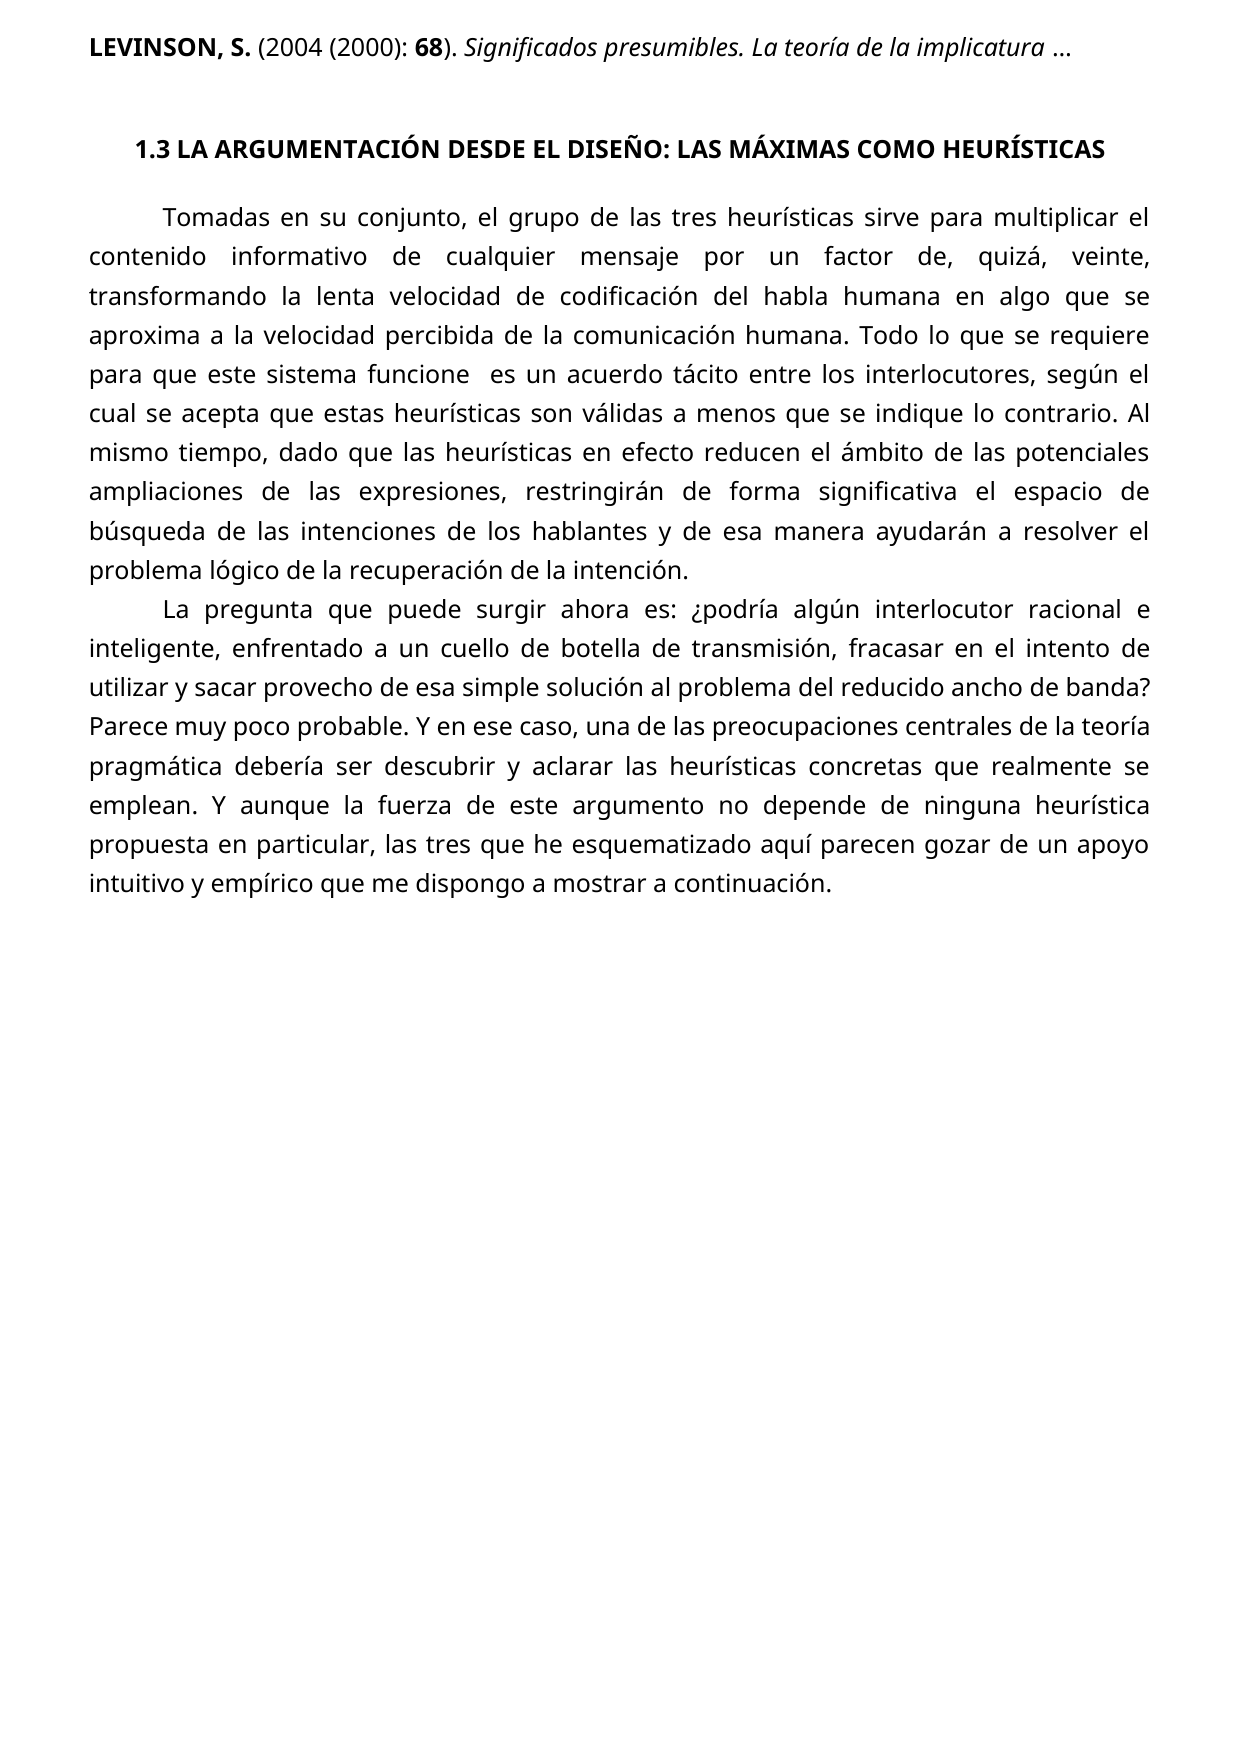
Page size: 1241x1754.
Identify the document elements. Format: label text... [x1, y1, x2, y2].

text LEVINSON, S. (2004 (2000): 68). Significados presumibles. La teoría de la implicatura … [88, 29, 1152, 115]
text La pregunta que puede surgir ahora es: ¿podría algún interlocutor racional e inteligente, enfrentado a un cuello de botella de transmisión, fracasar en el intento de utilizar y sacar provecho de esa simple solución al problema del reducido ancho de banda? Parece muy poco probable. Y en ese caso, una de las preocupaciones centrales de la teoría pragmática debería ser descubrir y aclarar las heurísticas concretas que realmente se emplean. Y aunque la fuerza de este argumento no depende de ninguna heurística propuesta en particular, las tres que he esquematizado aquí parecen gozar de un apoyo intuitivo y empírico que me dispongo a mostrar a continuación. [88, 591, 1152, 900]
text Tomadas en su conjunto, el grupo de las tres heurísticas sirve para multiplicar el contenido informativo de cualquier mensaje por un factor de, quizá, veinte, transformando la lenta velocidad de codificación del habla humana en algo que se aproxima a la velocidad percibida de la comunicación humana. Todo lo que se requiere para que este sistema funcione es un acuerdo tácito entre los interlocutores, según el cual se acepta que estas heurísticas son válidas a menos que se indique lo contrario. Al mismo tiempo, dado que las heurísticas en efecto reducen el ámbito de las potenciales ampliaciones de las expresiones, restringirán de forma significativa el espacio de búsqueda de las intenciones de los hablantes y de esa manera ayudarán a resolver el problema lógico de la recuperación de la intención. [88, 200, 1152, 586]
text 1.3 LA ARGUMENTACIÓN DESDE EL DISEÑO: LAS MÁXIMAS COMO HEURÍSTICAS [88, 132, 1152, 166]
